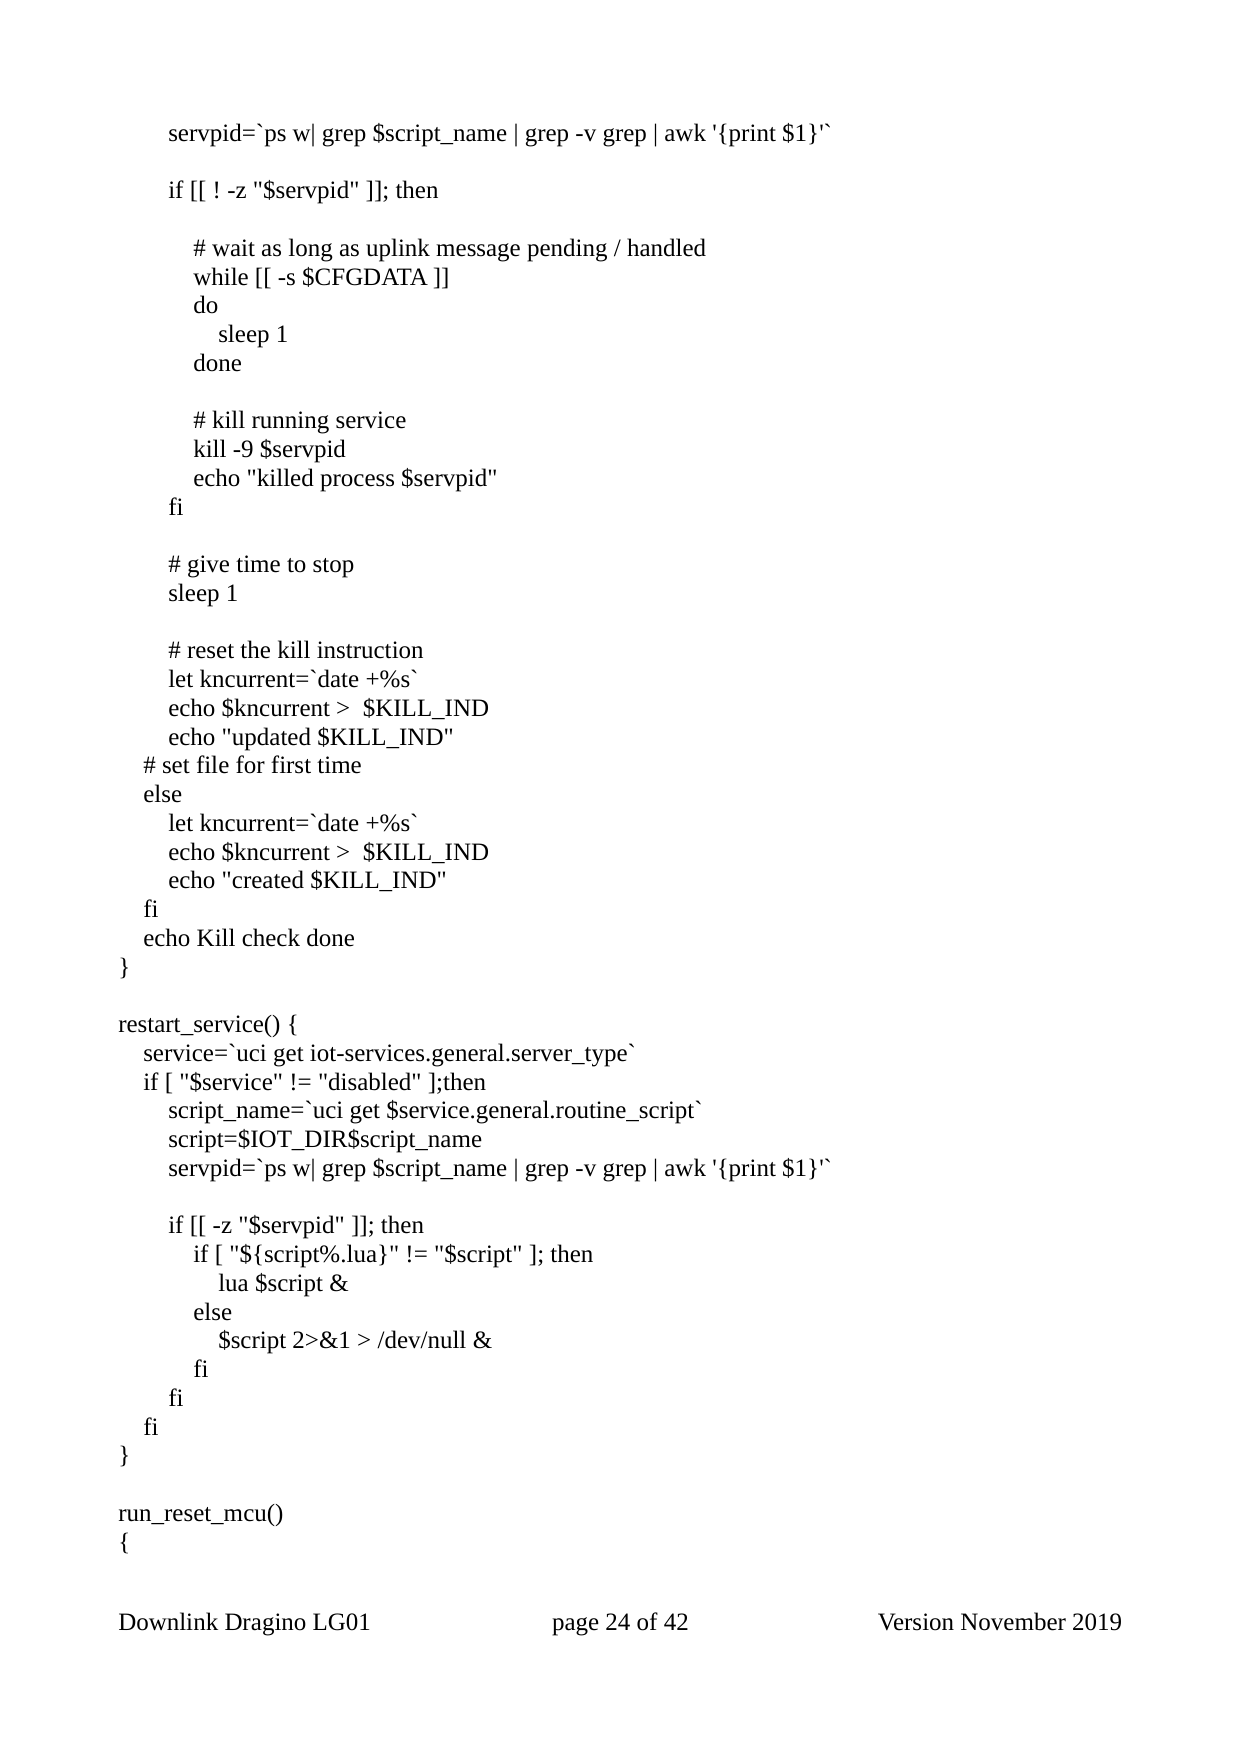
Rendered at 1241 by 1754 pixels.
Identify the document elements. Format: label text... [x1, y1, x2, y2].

text echo Kill check done [118, 923, 1122, 952]
text fi [118, 1354, 1122, 1383]
text echo $kncurrent > $KILL_IND [118, 693, 1122, 722]
text kill -9 $servpid [118, 434, 1122, 463]
text if [ "${script%.lua}" != "$script" ]; then [118, 1239, 1122, 1268]
text # wait as long as uplink message pending / handled [118, 233, 1122, 262]
text if [[ -z "$servpid" ]]; then [118, 1211, 1122, 1239]
text run_reset_mcu() [118, 1498, 1122, 1527]
text echo "created $KILL_IND" [118, 866, 1122, 894]
text fi [118, 492, 1122, 521]
text restart_service() { [118, 1009, 1122, 1038]
text # kill running service [118, 406, 1122, 434]
text $script 2>&1 > /dev/null & [118, 1326, 1122, 1354]
text if [ "$service" != "disabled" ];then [118, 1067, 1122, 1096]
text echo "updated $KILL_IND" [118, 722, 1122, 751]
text let kncurrent=`date +%s` [118, 664, 1122, 693]
text else [118, 1297, 1122, 1326]
text fi [118, 894, 1122, 923]
text while [[ -s $CFGDATA ]] [118, 262, 1122, 291]
text script=$IOT_DIR$script_name [118, 1124, 1122, 1153]
text # give time to stop [118, 549, 1122, 578]
text servpid=`ps w| grep $script_name | grep -v grep | awk '{print $1}'` [118, 1153, 1122, 1182]
text if [[ ! -z "$servpid" ]]; then [118, 176, 1122, 204]
text echo $kncurrent > $KILL_IND [118, 837, 1122, 866]
text service=`uci get iot-services.general.server_type` [118, 1038, 1122, 1067]
text do [118, 291, 1122, 319]
text fi [118, 1412, 1122, 1441]
text script_name=`uci get $service.general.routine_script` [118, 1096, 1122, 1124]
text { [118, 1527, 1122, 1556]
text } [118, 1441, 1122, 1469]
text done [118, 348, 1122, 377]
text else [118, 779, 1122, 808]
text echo "killed process $servpid" [118, 463, 1122, 492]
text sleep 1 [118, 319, 1122, 348]
text servpid=`ps w| grep $script_name | grep -v grep | awk '{print $1}'` [118, 118, 1122, 147]
text let kncurrent=`date +%s` [118, 808, 1122, 837]
text } [118, 952, 1122, 981]
text # set file for first time [118, 751, 1122, 779]
text # reset the kill instruction [118, 636, 1122, 664]
text lua $script & [118, 1268, 1122, 1297]
text fi [118, 1383, 1122, 1412]
text sleep 1 [118, 578, 1122, 607]
